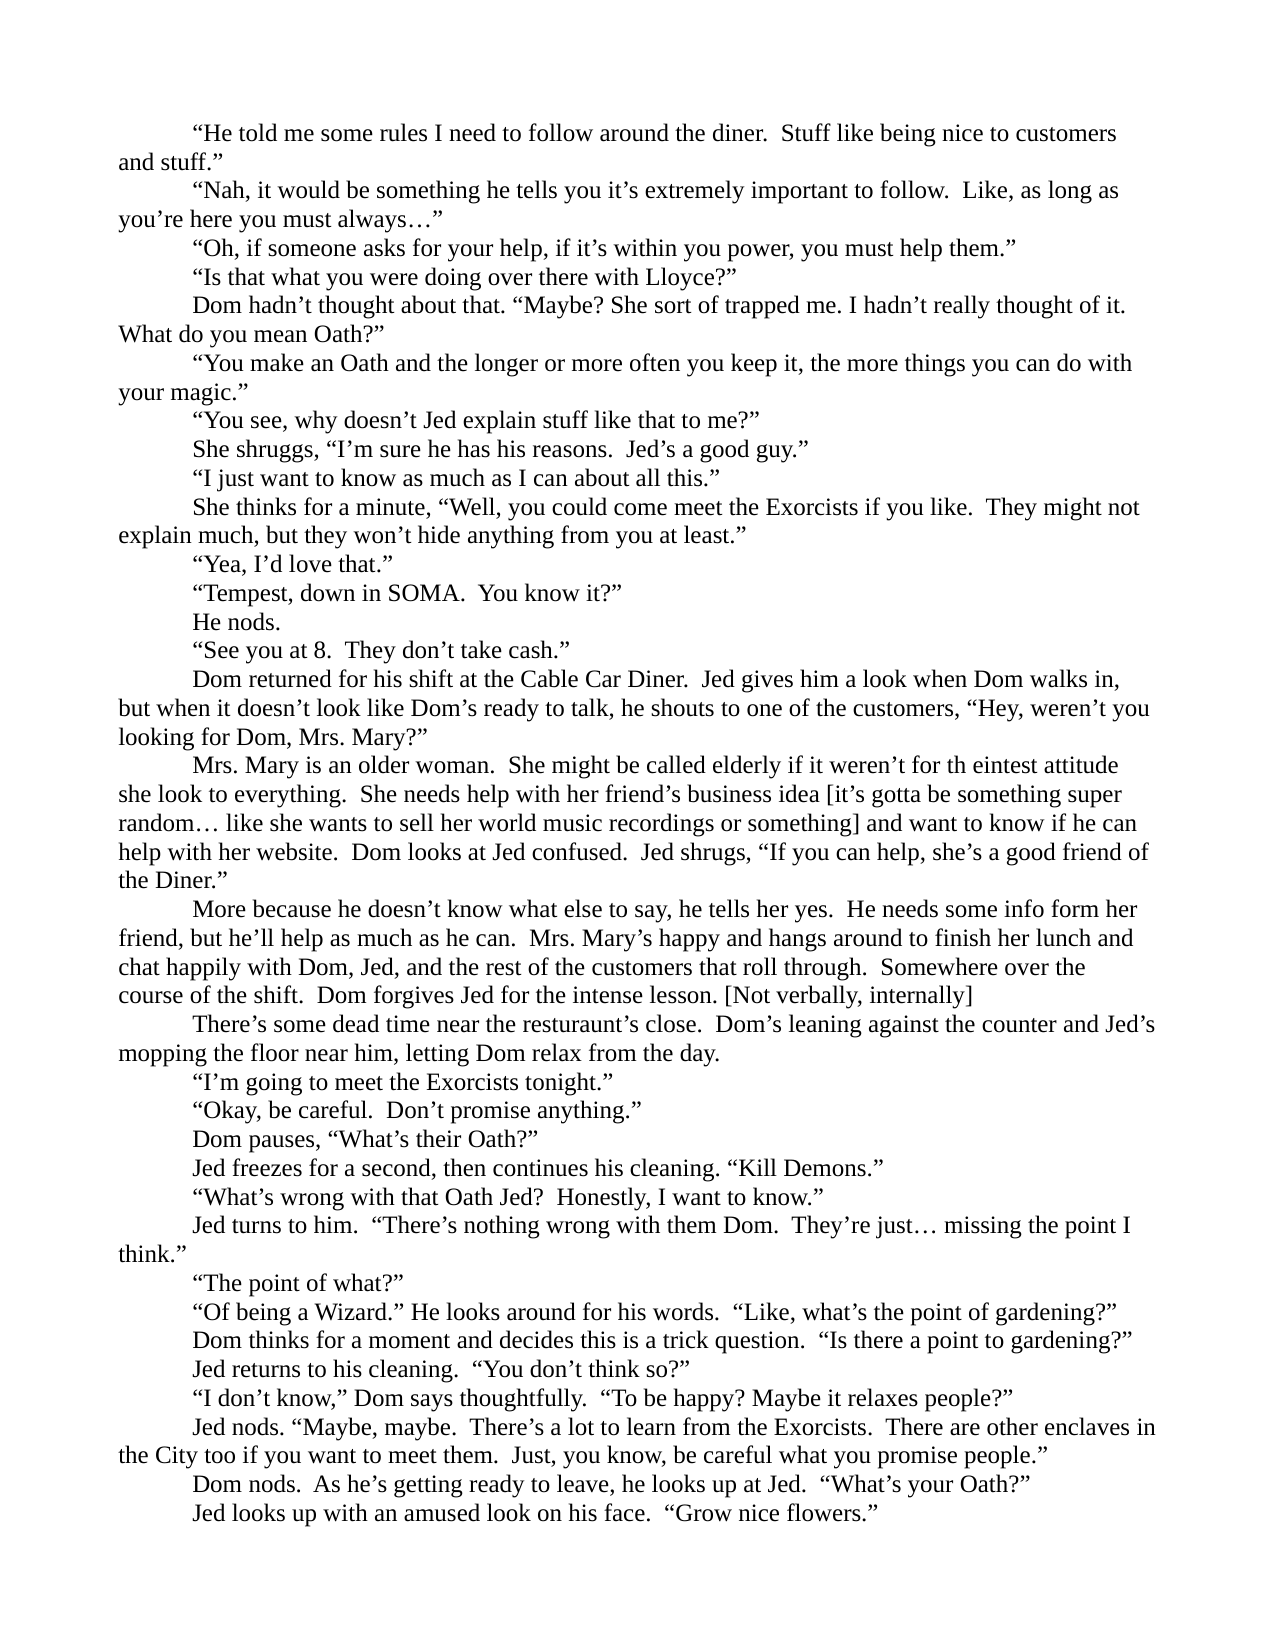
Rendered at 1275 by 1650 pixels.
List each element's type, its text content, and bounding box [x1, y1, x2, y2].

text Jed looks up with an amused look on his face. “Grow nice flowers.” [118, 1498, 1157, 1527]
text Dom hadn’t thought about that. “Maybe? She sort of trapped me. I hadn’t really thought of it. What do you mean Oath?” [118, 291, 1157, 348]
text “You see, why doesn’t Jed explain stuff like that to me?” [118, 406, 1157, 434]
text “Tempest, down in SOMA. You know it?” [118, 578, 1157, 607]
text “What’s wrong with that Oath Jed? Honestly, I want to know.” [118, 1182, 1157, 1211]
text “Okay, be careful. Don’t promise anything.” [118, 1096, 1157, 1124]
text Dom returned for his shift at the Cable Car Diner. Jed gives him a look when Dom walks in, but when it doesn’t look like Dom’s ready to talk, he shouts to one of the customers, “Hey, weren’t you looking for Dom, Mrs. Mary?” [118, 664, 1157, 751]
text “Nah, it would be something he tells you it’s extremely important to follow. Like, as long as you’re here you must always…” [118, 176, 1157, 233]
text Jed nods. “Maybe, maybe. There’s a lot to learn from the Exorcists. There are other enclaves in the City too if you want to meet them. Just, you know, be careful what you promise people.” [118, 1412, 1157, 1469]
text There’s some dead time near the resturaunt’s close. Dom’s leaning against the counter and Jed’s mopping the floor near him, letting Dom relax from the day. [118, 1009, 1157, 1067]
text Jed turns to him. “There’s nothing wrong with them Dom. They’re just… missing the point I think.” [118, 1211, 1157, 1268]
text Mrs. Mary is an older woman. She might be called elderly if it weren’t for th eintest attitude she look to everything. She needs help with her friend’s business idea [it’s gotta be something super random… like she wants to sell her world music recordings or something] and want to know if he can help with her website. Dom looks at Jed confused. Jed shrugs, “If you can help, she’s a good friend of the Diner.” [118, 751, 1157, 894]
text “The point of what?” [118, 1268, 1157, 1297]
text Jed returns to his cleaning. “You don’t think so?” [118, 1354, 1157, 1383]
text More because he doesn’t know what else to say, he tells her yes. He needs some info form her friend, but he’ll help as much as he can. Mrs. Mary’s happy and hangs around to finish her lunch and chat happily with Dom, Jed, and the rest of the customers that roll through. Somewhere over the course of the shift. Dom forgives Jed for the intense lesson. [Not verbally, internally] [118, 894, 1157, 1009]
text “Oh, if someone asks for your help, if it’s within you power, you must help them.” [118, 233, 1157, 262]
text “I just want to know as much as I can about all this.” [118, 463, 1157, 492]
text “I don’t know,” Dom says thoughtfully. “To be happy? Maybe it relaxes people?” [118, 1383, 1157, 1412]
text He nods. [118, 607, 1157, 636]
text “You make an Oath and the longer or more often you keep it, the more things you can do with your magic.” [118, 348, 1157, 406]
text She shruggs, “I’m sure he has his reasons. Jed’s a good guy.” [118, 434, 1157, 463]
text Dom pauses, “What’s their Oath?” [118, 1124, 1157, 1153]
text “Yea, I’d love that.” [118, 549, 1157, 578]
text She thinks for a minute, “Well, you could come meet the Exorcists if you like. They might not explain much, but they won’t hide anything from you at least.” [118, 492, 1157, 549]
text Dom thinks for a moment and decides this is a trick question. “Is there a point to gardening?” [118, 1326, 1157, 1354]
text “Of being a Wizard.” He looks around for his words. “Like, what’s the point of gardening?” [118, 1297, 1157, 1326]
text “Is that what you were doing over there with Lloyce?” [118, 262, 1157, 291]
text “He told me some rules I need to follow around the diner. Stuff like being nice to customers and stuff.” [118, 118, 1157, 176]
text Jed freezes for a second, then continues his cleaning. “Kill Demons.” [118, 1153, 1157, 1182]
text Dom nods. As he’s getting ready to leave, he looks up at Jed. “What’s your Oath?” [118, 1469, 1157, 1498]
text “I’m going to meet the Exorcists tonight.” [118, 1067, 1157, 1096]
text “See you at 8. They don’t take cash.” [118, 636, 1157, 664]
